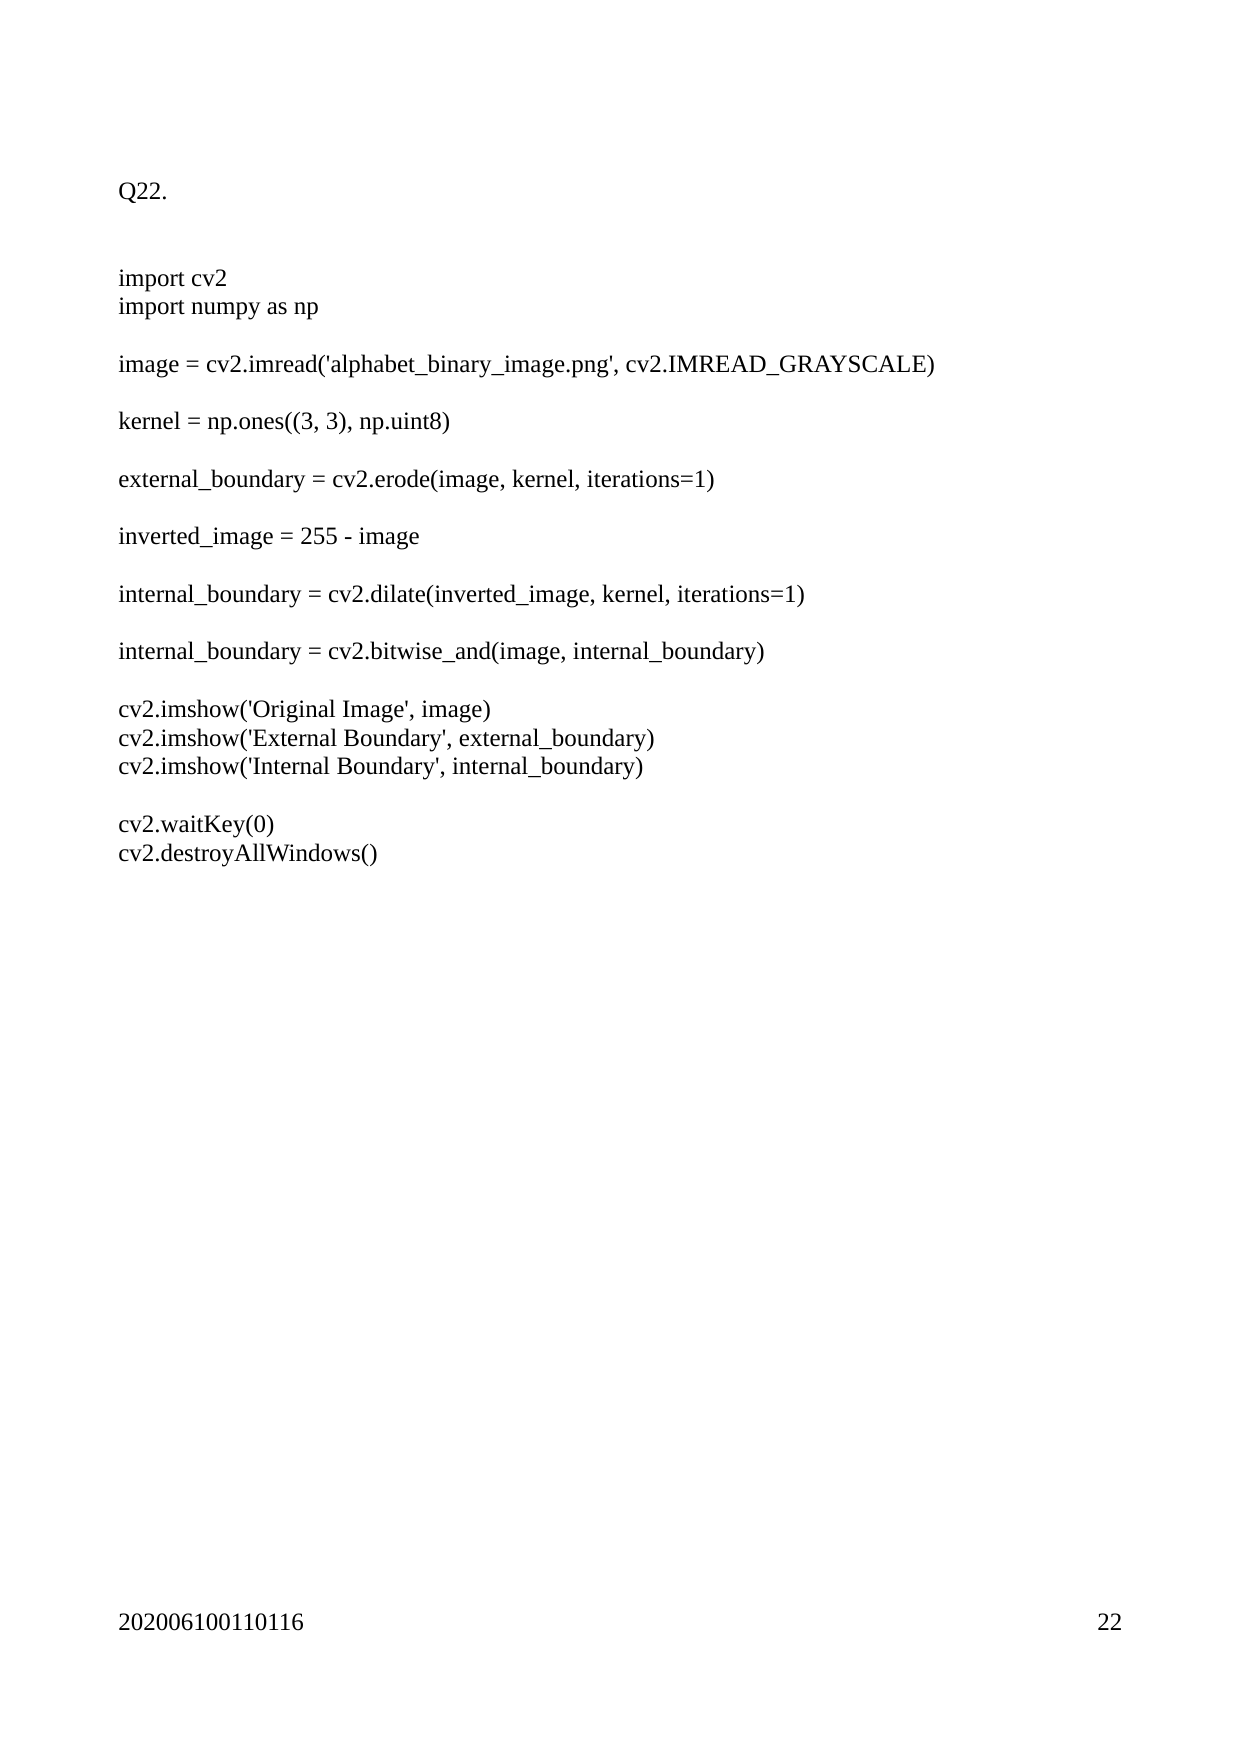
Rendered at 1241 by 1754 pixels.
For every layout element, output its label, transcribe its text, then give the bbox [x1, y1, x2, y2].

text image = cv2.imread('alphabet_binary_image.png', cv2.IMREAD_GRAYSCALE) [118, 349, 1122, 378]
text kernel = np.ones((3, 3), np.uint8) [118, 406, 1122, 435]
text cv2.imshow('Original Image', image) [118, 694, 1122, 723]
text internal_boundary = cv2.bitwise_and(image, internal_boundary) [118, 636, 1122, 665]
text inverted_image = 255 - image [118, 521, 1122, 550]
text cv2.destroyAllWindows() [118, 838, 1122, 866]
text Q22. [118, 176, 1122, 205]
text cv2.imshow('Internal Boundary', internal_boundary) [118, 751, 1122, 780]
text import numpy as np [118, 291, 1122, 320]
text cv2.imshow('External Boundary', external_boundary) [118, 723, 1122, 751]
text cv2.waitKey(0) [118, 809, 1122, 838]
text internal_boundary = cv2.dilate(inverted_image, kernel, iterations=1) [118, 579, 1122, 608]
text external_boundary = cv2.erode(image, kernel, iterations=1) [118, 464, 1122, 493]
text import cv2 [118, 263, 1122, 291]
